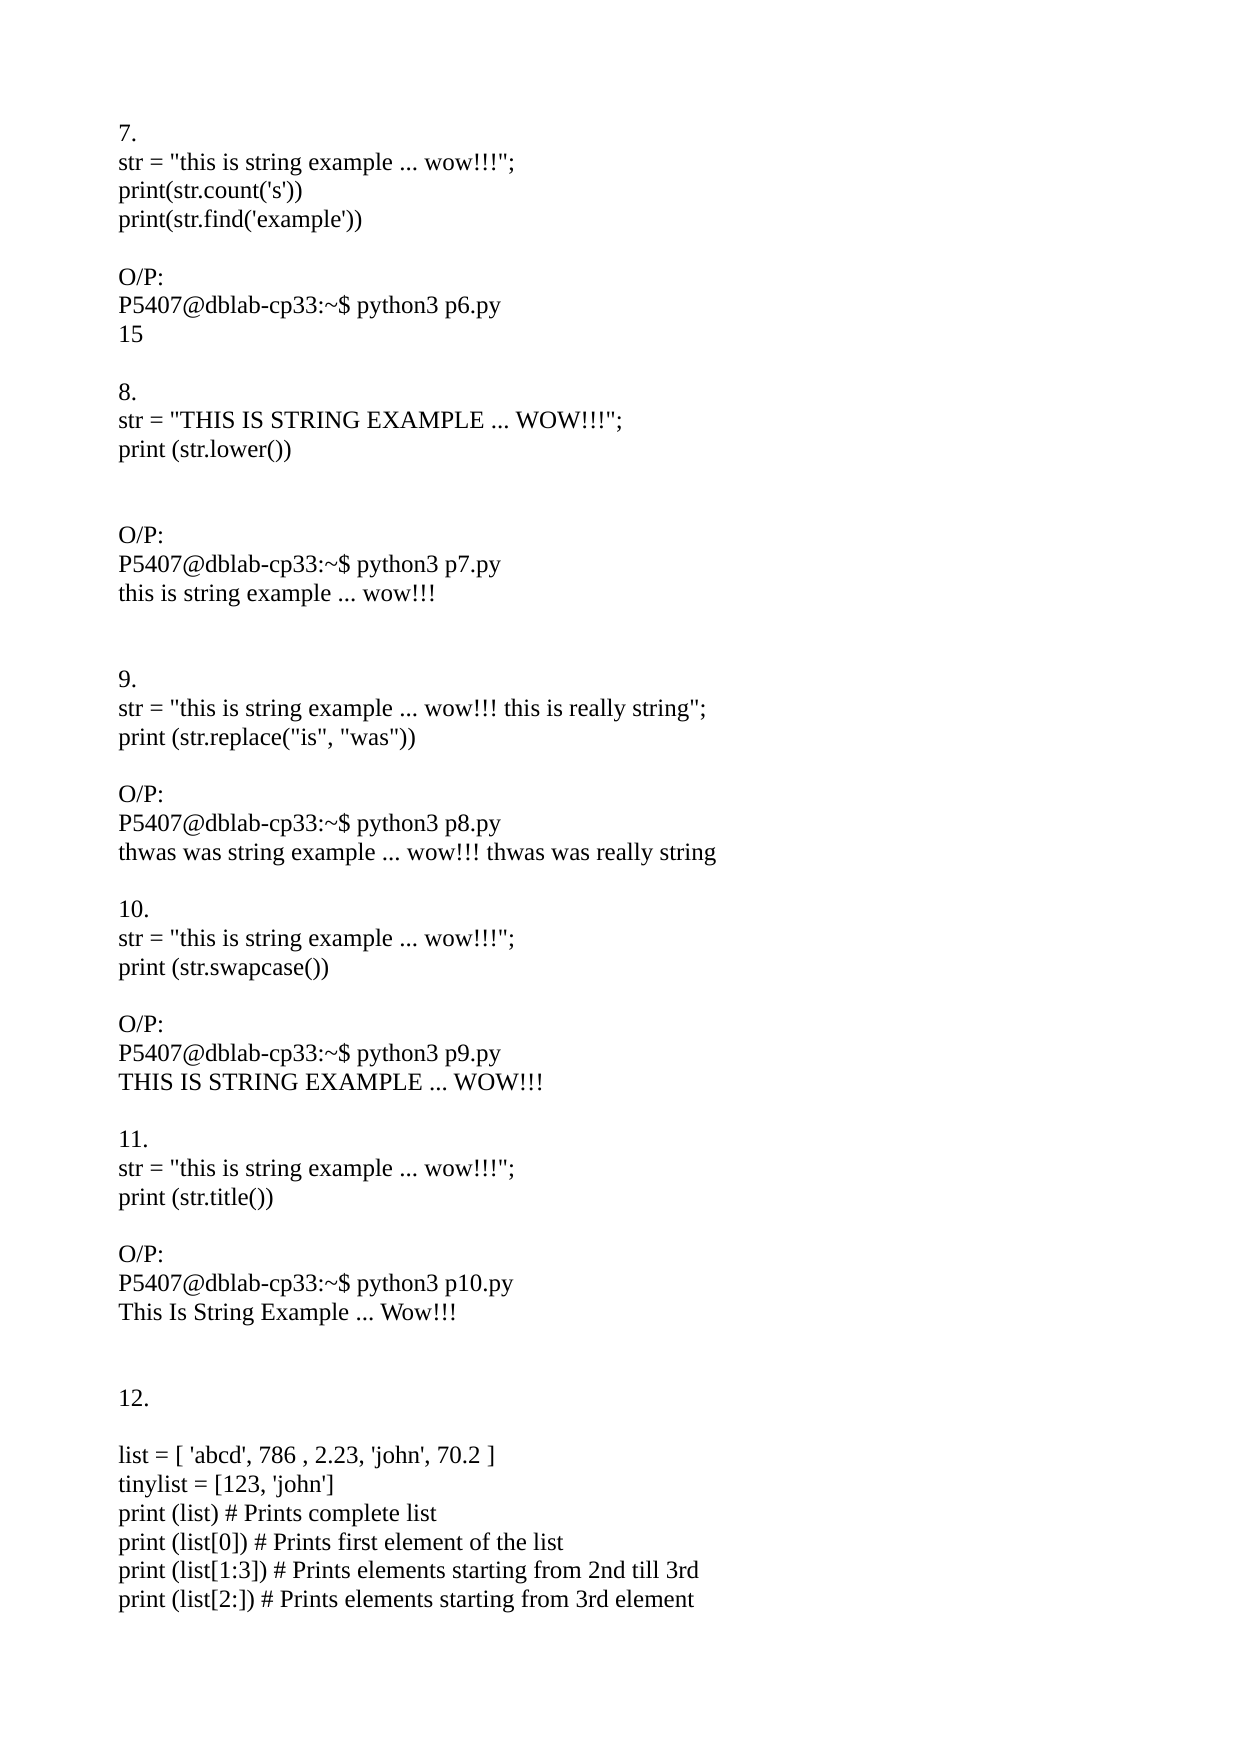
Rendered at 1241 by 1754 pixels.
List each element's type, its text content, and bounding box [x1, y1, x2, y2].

text print (list[1:3]) # Prints elements starting from 2nd till 3rd [118, 1556, 1122, 1584]
text O/P: [118, 1009, 1122, 1038]
text O/P: [118, 521, 1122, 549]
text O/P: [118, 262, 1122, 291]
text list = [ 'abcd', 786 , 2.23, 'john', 70.2 ] [118, 1441, 1122, 1469]
text print (str.lower()) [118, 434, 1122, 463]
text str = "THIS IS STRING EXAMPLE ... WOW!!!"; [118, 406, 1122, 434]
text str = "this is string example ... wow!!!"; [118, 1153, 1122, 1182]
text print (list[2:]) # Prints elements starting from 3rd element [118, 1584, 1122, 1613]
text print (str.swapcase()) [118, 952, 1122, 981]
text P5407@dblab-cp33:~$ python3 p7.py [118, 549, 1122, 578]
text 12. [118, 1383, 1122, 1412]
text print (list) # Prints complete list [118, 1498, 1122, 1527]
text str = "this is string example ... wow!!!"; [118, 923, 1122, 952]
text 8. [118, 377, 1122, 406]
text P5407@dblab-cp33:~$ python3 p10.py [118, 1268, 1122, 1297]
text 9. [118, 664, 1122, 693]
text print (list[0]) # Prints first element of the list [118, 1527, 1122, 1556]
text P5407@dblab-cp33:~$ python3 p9.py [118, 1038, 1122, 1067]
text 7. [118, 118, 1122, 147]
text print(str.find('example')) [118, 204, 1122, 233]
text P5407@dblab-cp33:~$ python3 p6.py [118, 291, 1122, 319]
text O/P: [118, 1239, 1122, 1268]
text this is string example ... wow!!! [118, 578, 1122, 607]
text str = "this is string example ... wow!!!"; [118, 147, 1122, 176]
text thwas was string example ... wow!!! thwas was really string [118, 837, 1122, 866]
text O/P: [118, 779, 1122, 808]
text 15 [118, 319, 1122, 348]
text print (str.replace("is", "was")) [118, 722, 1122, 751]
text tinylist = [123, 'john'] [118, 1469, 1122, 1498]
text 10. [118, 894, 1122, 923]
text 11. [118, 1124, 1122, 1153]
text This Is String Example ... Wow!!! [118, 1297, 1122, 1326]
text str = "this is string example ... wow!!! this is really string"; [118, 693, 1122, 722]
text P5407@dblab-cp33:~$ python3 p8.py [118, 808, 1122, 837]
text print(str.count('s')) [118, 176, 1122, 204]
text print (str.title()) [118, 1182, 1122, 1211]
text THIS IS STRING EXAMPLE ... WOW!!! [118, 1067, 1122, 1096]
